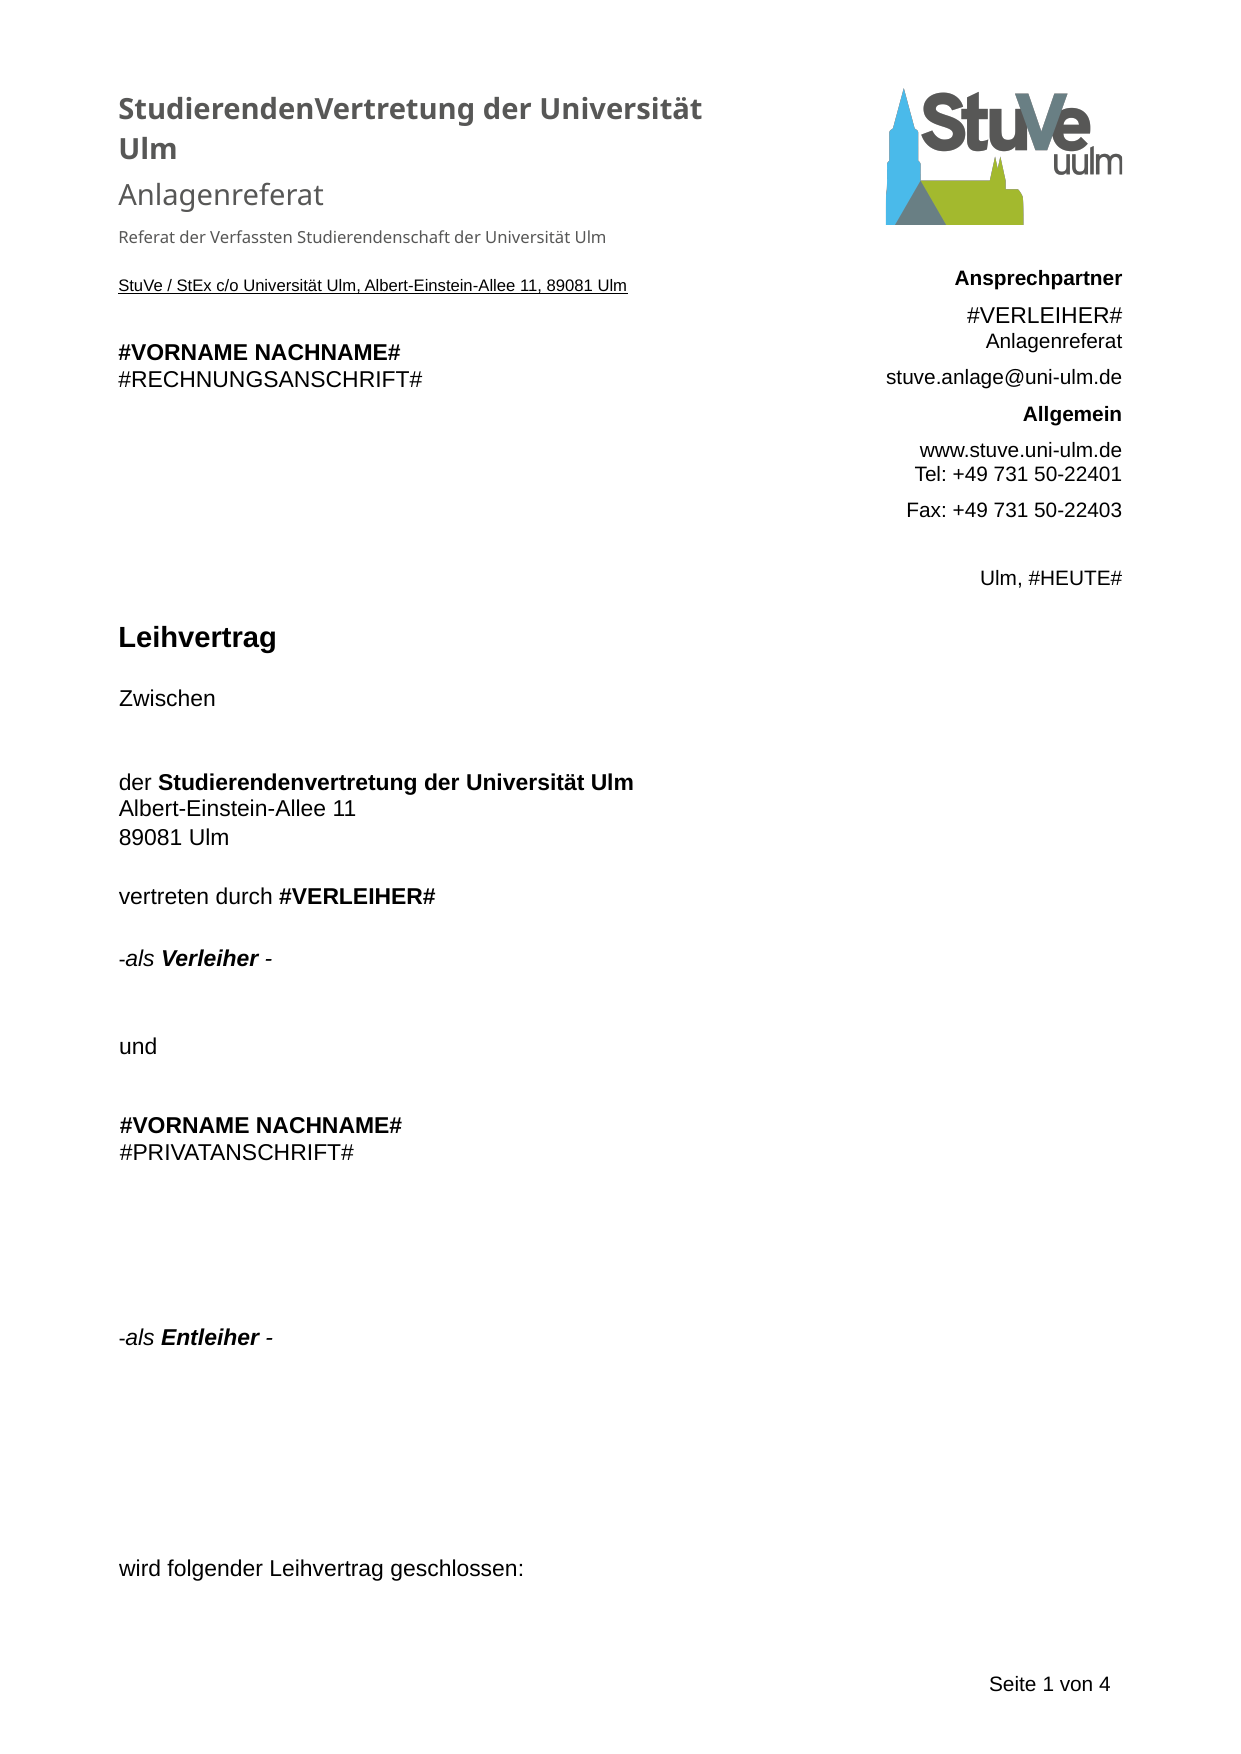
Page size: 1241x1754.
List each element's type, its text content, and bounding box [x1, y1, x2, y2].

text www.stuve.uni-ulm.de [679, 438, 1122, 462]
text Albert-Einstein-Allee 11 [118, 795, 647, 822]
text Anlagenreferat [679, 328, 1122, 352]
text #PRIVATANSCHRIFT# [119, 1139, 648, 1165]
text Zwischen [119, 683, 1123, 712]
text Leihvertrag [118, 620, 1122, 654]
text #VORNAME NACHNAME# [119, 1109, 648, 1139]
text #RECHNUNGSANSCHRIFT# [118, 366, 649, 392]
text #VORNAME NACHNAME# [118, 337, 649, 366]
list als Entleiher - [119, 1321, 1123, 1350]
text - als Verleiher - [647, 852, 1110, 882]
text Ulm, #HEUTE# [118, 561, 1122, 590]
text Fax: +49 731 50-22403 [679, 498, 1122, 522]
text Allgemein [679, 401, 1122, 425]
text #VERLEIHER# [679, 302, 1122, 328]
text StuVe / StEx c/o Universität Ulm, Albert-Einstein-Allee 11, 89081 Ulm [118, 266, 649, 295]
list wird folgender Leihvertrag geschlossen: [119, 1552, 1123, 1581]
text der Studierendenvertretung der Universität Ulm [118, 766, 647, 795]
text stuve.anlage@uni-ulm.de [679, 365, 1122, 389]
picture [885, 88, 1123, 225]
text Ansprechpartner [679, 266, 1122, 290]
text 89081 Ulm [118, 822, 647, 851]
text Tel: +49 731 50-22401 [679, 462, 1122, 486]
text vertreten durch #VERLEIHER# [118, 880, 647, 909]
list als Verleiher - [119, 942, 1123, 972]
text und [119, 1030, 1123, 1059]
